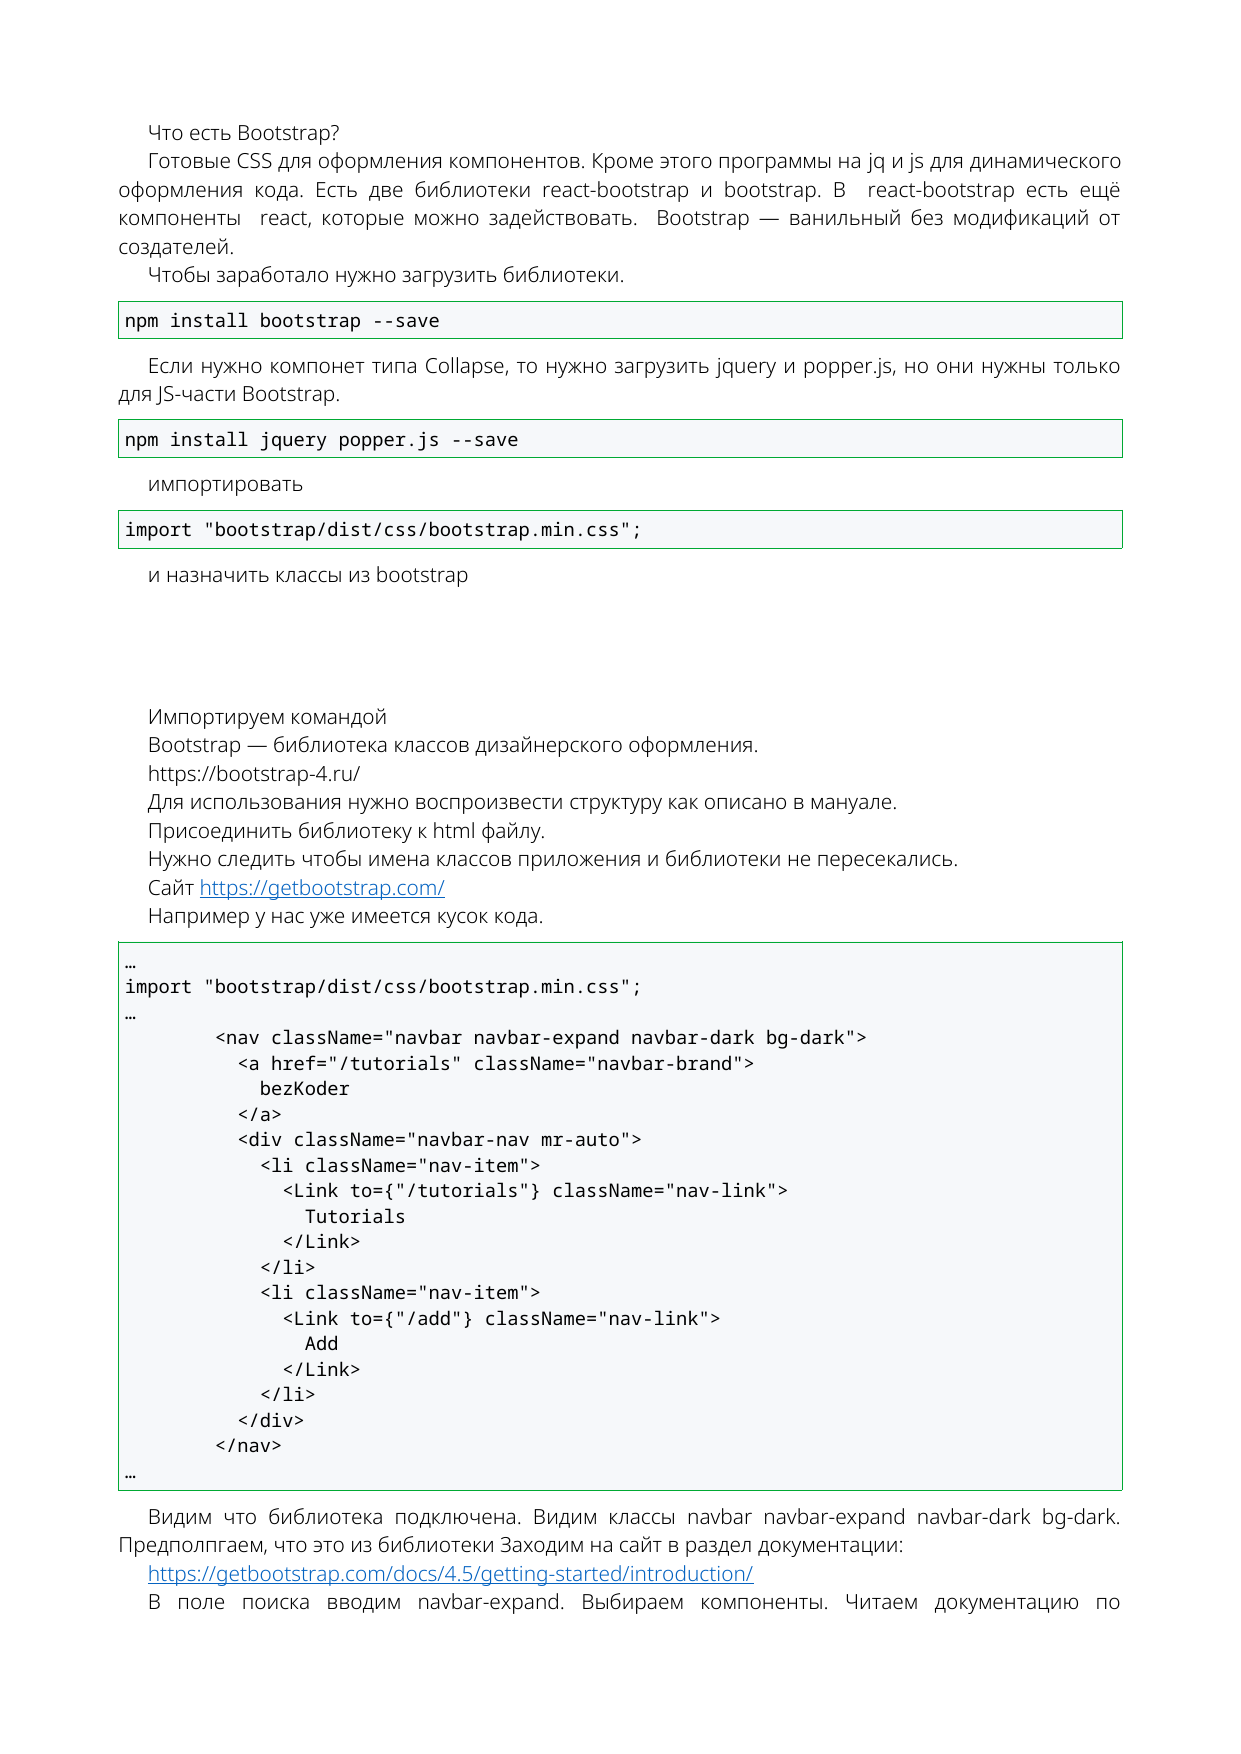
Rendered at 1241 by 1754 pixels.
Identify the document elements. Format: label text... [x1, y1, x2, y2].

text … [119, 992, 1122, 1018]
text </Link> [119, 1222, 1122, 1248]
text Чтобы заработало нужно загрузить библиотеки. [118, 260, 1122, 289]
text Импортируем командой [118, 702, 1122, 731]
text Например у нас уже имеется кусок кода. [118, 901, 1122, 930]
text импортировать [118, 469, 1122, 498]
text Tutorials [119, 1197, 1122, 1222]
text <li className="nav-item"> [119, 1273, 1122, 1299]
text </div> [119, 1401, 1122, 1426]
text Для использования нужно воспроизвести структуру как описано в мануале. [118, 787, 1122, 816]
text npm install jquery popper.js --save [119, 420, 1122, 457]
text … [119, 943, 1122, 967]
text Готовые CSS для оформления компонентов. Кроме этого программы на jq и js для динамического оформления кода. Есть две библиотеки react-bootstrap и bootstrap. В react-bootstrap есть ещё компоненты react, которые можно задействовать. Bootstrap — ванильный без модификаций от создателей. [118, 147, 1122, 260]
text Bootstrap — библиотека классов дизайнерского оформления. [118, 731, 1122, 759]
text npm install bootstrap --save [119, 302, 1122, 338]
text https://getbootstrap.com/docs/4.5/getting-started/introduction/ [118, 1559, 1122, 1587]
text <nav className="navbar navbar-expand navbar-dark bg-dark"> [119, 1018, 1122, 1043]
text <div className="navbar-nav mr-auto"> [119, 1120, 1122, 1146]
text </li> [119, 1375, 1122, 1401]
text bezKoder [119, 1069, 1122, 1094]
text </a> [119, 1094, 1122, 1120]
text Видим что библиотека подключена. Видим классы navbar navbar-expand navbar-dark bg-dark. Предполпгаем, что это из библиотеки Заходим на сайт в раздел документации: [118, 1502, 1122, 1559]
text <Link to={"/tutorials"} className="nav-link"> [119, 1171, 1122, 1197]
text </li> [119, 1248, 1122, 1273]
text import "bootstrap/dist/css/bootstrap.min.css"; [119, 511, 1122, 548]
text https://bootstrap-4.ru/ [118, 759, 1122, 787]
text Add [119, 1324, 1122, 1350]
text В поле поиска вводим navbar-expand. Выбираем компоненты. Читаем документацию по [118, 1587, 1122, 1616]
text <li className="nav-item"> [119, 1146, 1122, 1171]
text <Link to={"/add"} className="nav-link"> [119, 1299, 1122, 1324]
text Что есть Bootstrap? [118, 118, 1122, 147]
text </nav> [119, 1426, 1122, 1452]
text … [119, 1452, 1122, 1490]
text и назначить классы из bootstrap [118, 560, 1122, 588]
text Нужно следить чтобы имена классов приложения и библиотеки не пересекались. [118, 844, 1122, 873]
text Присоединить библиотеку к html файлу. [118, 816, 1122, 844]
text <a href="/tutorials" className="navbar-brand"> [119, 1043, 1122, 1069]
text Если нужно компонет типа Collapse, то нужно загрузить jquery и popper.js, но они нужны только для JS-части Bootstrap. [118, 351, 1122, 408]
text </Link> [119, 1350, 1122, 1375]
text Сайт https://getbootstrap.com/ [118, 873, 1122, 901]
text import "bootstrap/dist/css/bootstrap.min.css"; [119, 967, 1122, 992]
